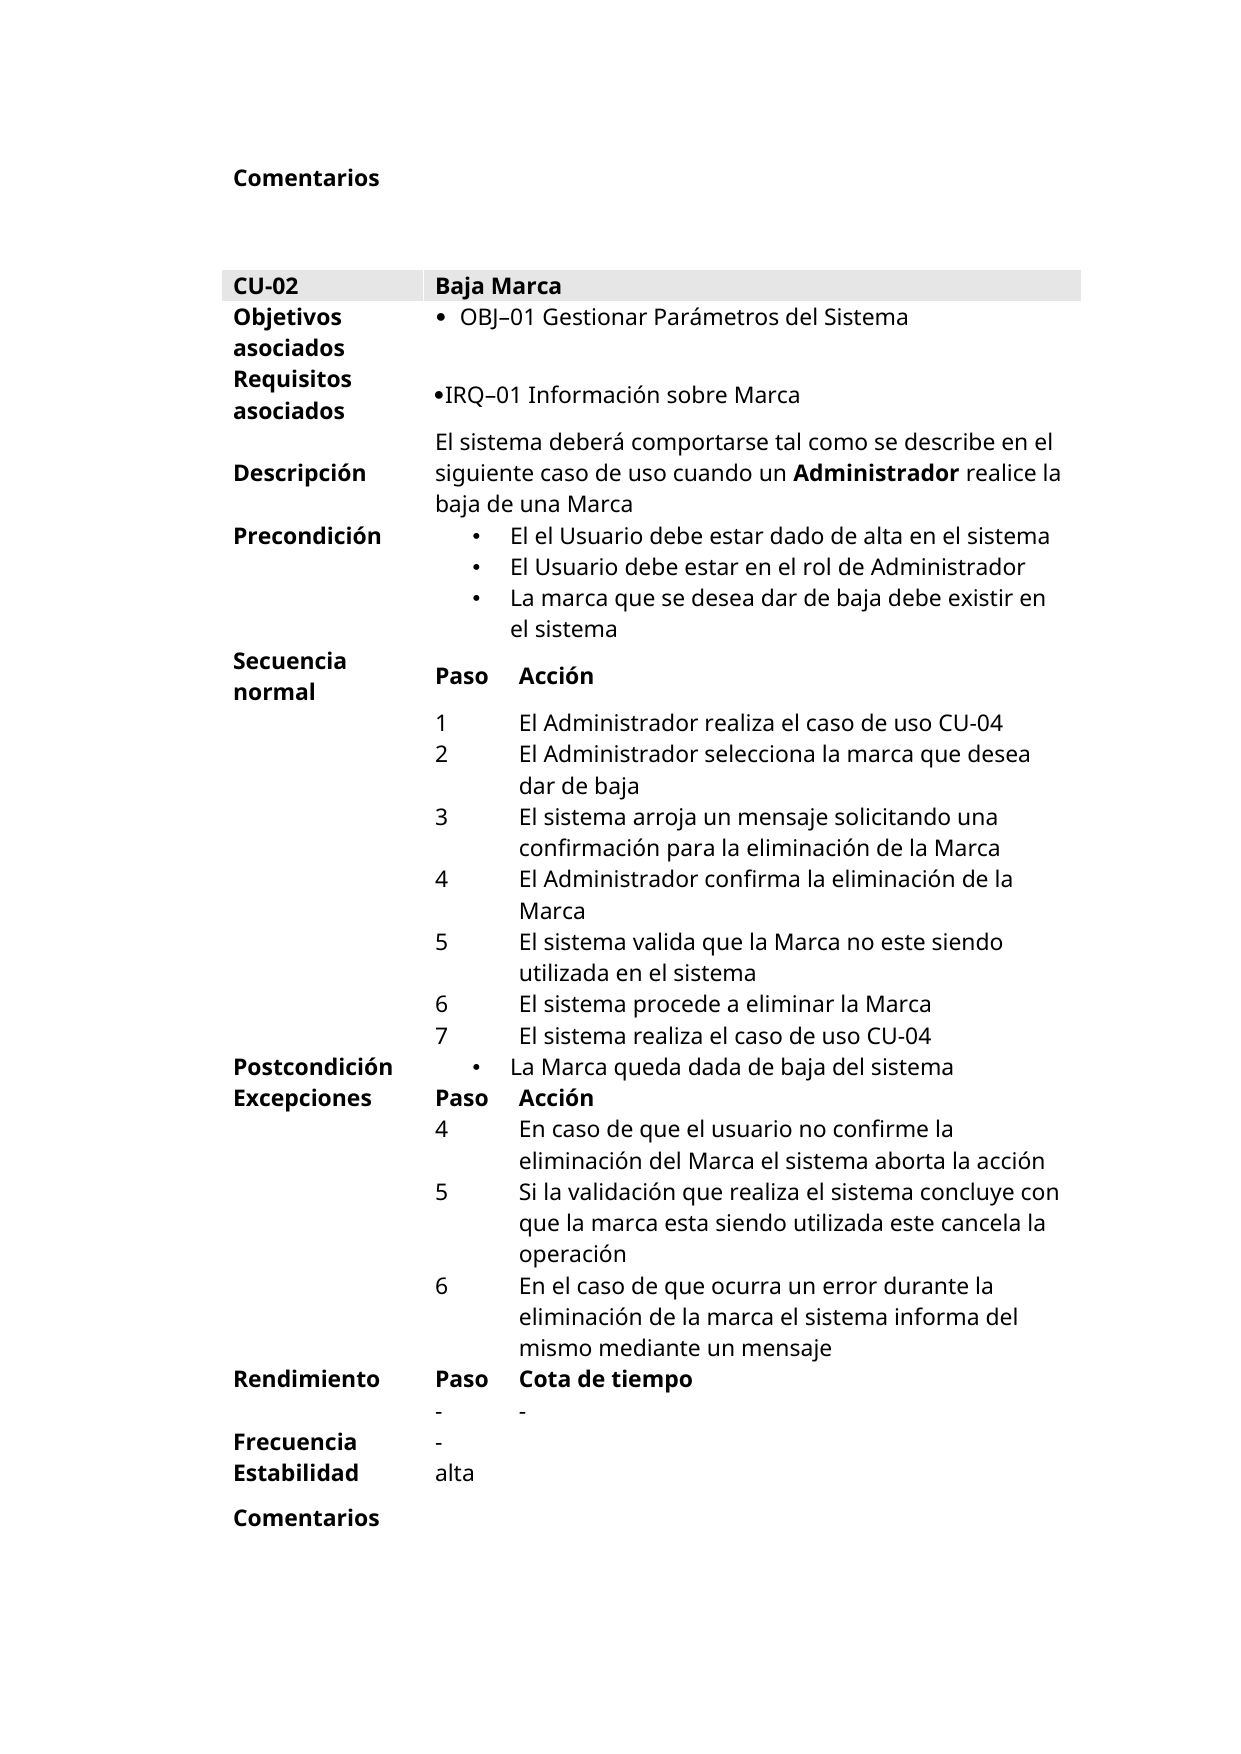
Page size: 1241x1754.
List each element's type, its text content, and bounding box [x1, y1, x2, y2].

table_cell Comentarios [222, 1488, 423, 1548]
table_cell El sistema realiza el caso de uso CU-04 [508, 1020, 1081, 1051]
table_cell Postcondición [222, 1051, 423, 1082]
table_cell En caso de que el usuario no confirme la eliminación del Marca el sistema aborta la acción [508, 1113, 1081, 1176]
table_cell El sistema procede a eliminar la Marca [508, 988, 1081, 1019]
table_cell [222, 1113, 423, 1363]
table_cell El el Usuario debe estar dado de alta en el sistema El Usuario debe estar en el rol de Administrador La marca que se desea dar de baja debe existir en el sistema [424, 520, 1081, 644]
table_cell 6 [424, 1270, 507, 1363]
table_cell - [508, 1395, 1081, 1426]
table_cell IRQ–01 Información sobre Marca [424, 363, 1081, 426]
table_cell - [424, 1395, 507, 1426]
table_cell Paso [424, 645, 507, 707]
table_cell El sistema arroja un mensaje solicitando una confirmación para la eliminación de la Marca [508, 801, 1081, 863]
table_cell 6 [424, 988, 507, 1019]
table_cell Objetivos asociados [222, 301, 423, 363]
table_cell 2 [424, 738, 507, 801]
table_cell Rendimiento [222, 1363, 423, 1394]
table_cell 5 [424, 1176, 507, 1269]
table_cell 3 [424, 801, 507, 863]
table_cell En el caso de que ocurra un error durante la eliminación de la marca el sistema informa del mismo mediante un mensaje [508, 1270, 1081, 1363]
table_cell 7 [424, 1020, 507, 1051]
table_cell El sistema valida que la Marca no este siendo utilizada en el sistema [508, 926, 1081, 988]
table_cell 4 [424, 863, 507, 926]
table_cell El Administrador selecciona la marca que desea dar de baja [508, 738, 1081, 801]
table_cell [424, 1488, 1081, 1548]
table_cell Precondición [222, 520, 423, 644]
table_cell alta [424, 1457, 1081, 1488]
table_cell Paso [424, 1082, 507, 1113]
table_cell El Administrador confirma la eliminación de la Marca [508, 863, 1081, 926]
table_cell 1 [424, 707, 507, 738]
table_cell Requisitos asociados [222, 363, 423, 426]
table_cell - [424, 1426, 1081, 1457]
table_header CU-02 [222, 270, 423, 301]
table_cell OBJ–01 Gestionar Parámetros del Sistema [424, 301, 1081, 363]
table_cell Acción [508, 645, 1081, 707]
table_cell Cota de tiempo [508, 1363, 1081, 1394]
table_cell La Marca queda dada de baja del sistema [424, 1051, 1081, 1082]
table_cell Estabilidad [222, 1457, 423, 1488]
table_cell [222, 1395, 423, 1426]
table_cell [222, 707, 423, 1051]
table_cell [424, 148, 1081, 207]
table_cell Descripción [222, 426, 423, 519]
table_cell 5 [424, 926, 507, 988]
table_cell 4 [424, 1113, 507, 1176]
table_cell El Administrador realiza el caso de uso CU-04 [508, 707, 1081, 738]
table_cell Paso [424, 1363, 507, 1394]
table_header Baja Marca [424, 270, 1081, 301]
table_cell El sistema deberá comportarse tal como se describe en el siguiente caso de uso cuando un Administrador realice la baja de una Marca [424, 426, 1081, 519]
table_cell Acción [508, 1082, 1081, 1113]
table_cell Excepciones [222, 1082, 423, 1113]
table_cell Si la validación que realiza el sistema concluye con que la marca esta siendo utilizada este cancela la operación [508, 1176, 1081, 1269]
table_cell Frecuencia [222, 1426, 423, 1457]
table_cell Comentarios [222, 148, 423, 207]
table_cell Secuencia normal [222, 645, 423, 707]
